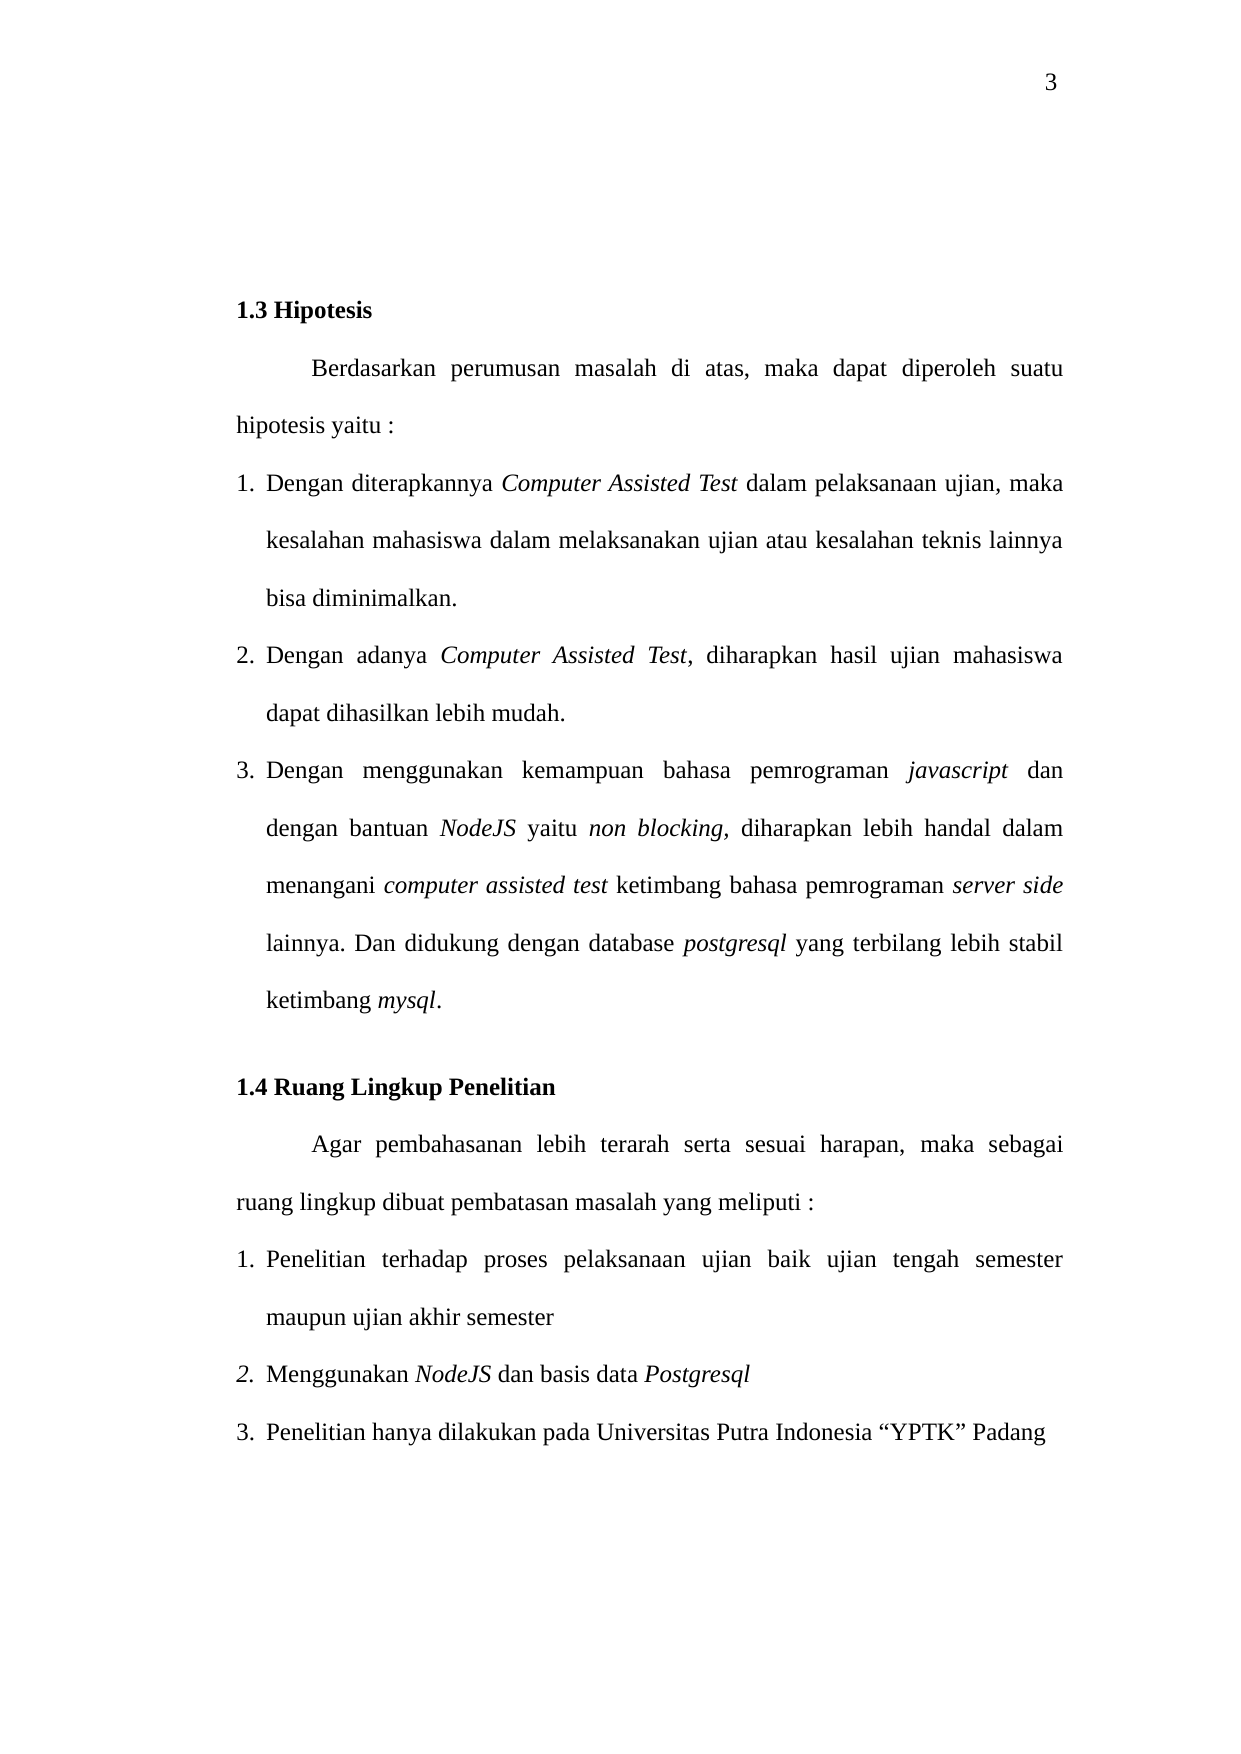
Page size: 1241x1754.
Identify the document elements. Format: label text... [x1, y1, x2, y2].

text Agar pembahasanan lebih terarah serta sesuai harapan, maka sebagai ruang lingkup dibuat pembatasan masalah yang meliputi : [236, 1129, 1063, 1215]
subtitle 1.3 Hipotesis [236, 295, 1063, 324]
list Dengan menggunakan kemampuan bahasa pemrograman javascript dan dengan bantuan NodeJS yaitu non blocking, diharapkan lebih handal dalam menangani computer assisted test ketimbang bahasa pemrograman server side lainnya. Dan didukung dengan database postgresql yang terbilang lebih stabil ketimbang mysql. [236, 755, 1063, 1014]
list Dengan diterapkannya Computer Assisted Test dalam pelaksanaan ujian, maka kesalahan mahasiswa dalam melaksanakan ujian atau kesalahan teknis lainnya bisa diminimalkan. [236, 468, 1063, 612]
list Menggunakan NodeJS dan basis data Postgresql [236, 1359, 1063, 1388]
text Berdasarkan perumusan masalah di atas, maka dapat diperoleh suatu hipotesis yaitu : [236, 353, 1063, 439]
list Penelitian hanya dilakukan pada Universitas Putra Indonesia “YPTK” Padang [236, 1417, 1063, 1445]
list Dengan adanya Computer Assisted Test, diharapkan hasil ujian mahasiswa dapat dihasilkan lebih mudah. [236, 640, 1063, 727]
subtitle 1.4 Ruang Lingkup Penelitian [236, 1072, 1063, 1100]
list Penelitian terhadap proses pelaksanaan ujian baik ujian tengah semester maupun ujian akhir semester [236, 1244, 1063, 1330]
